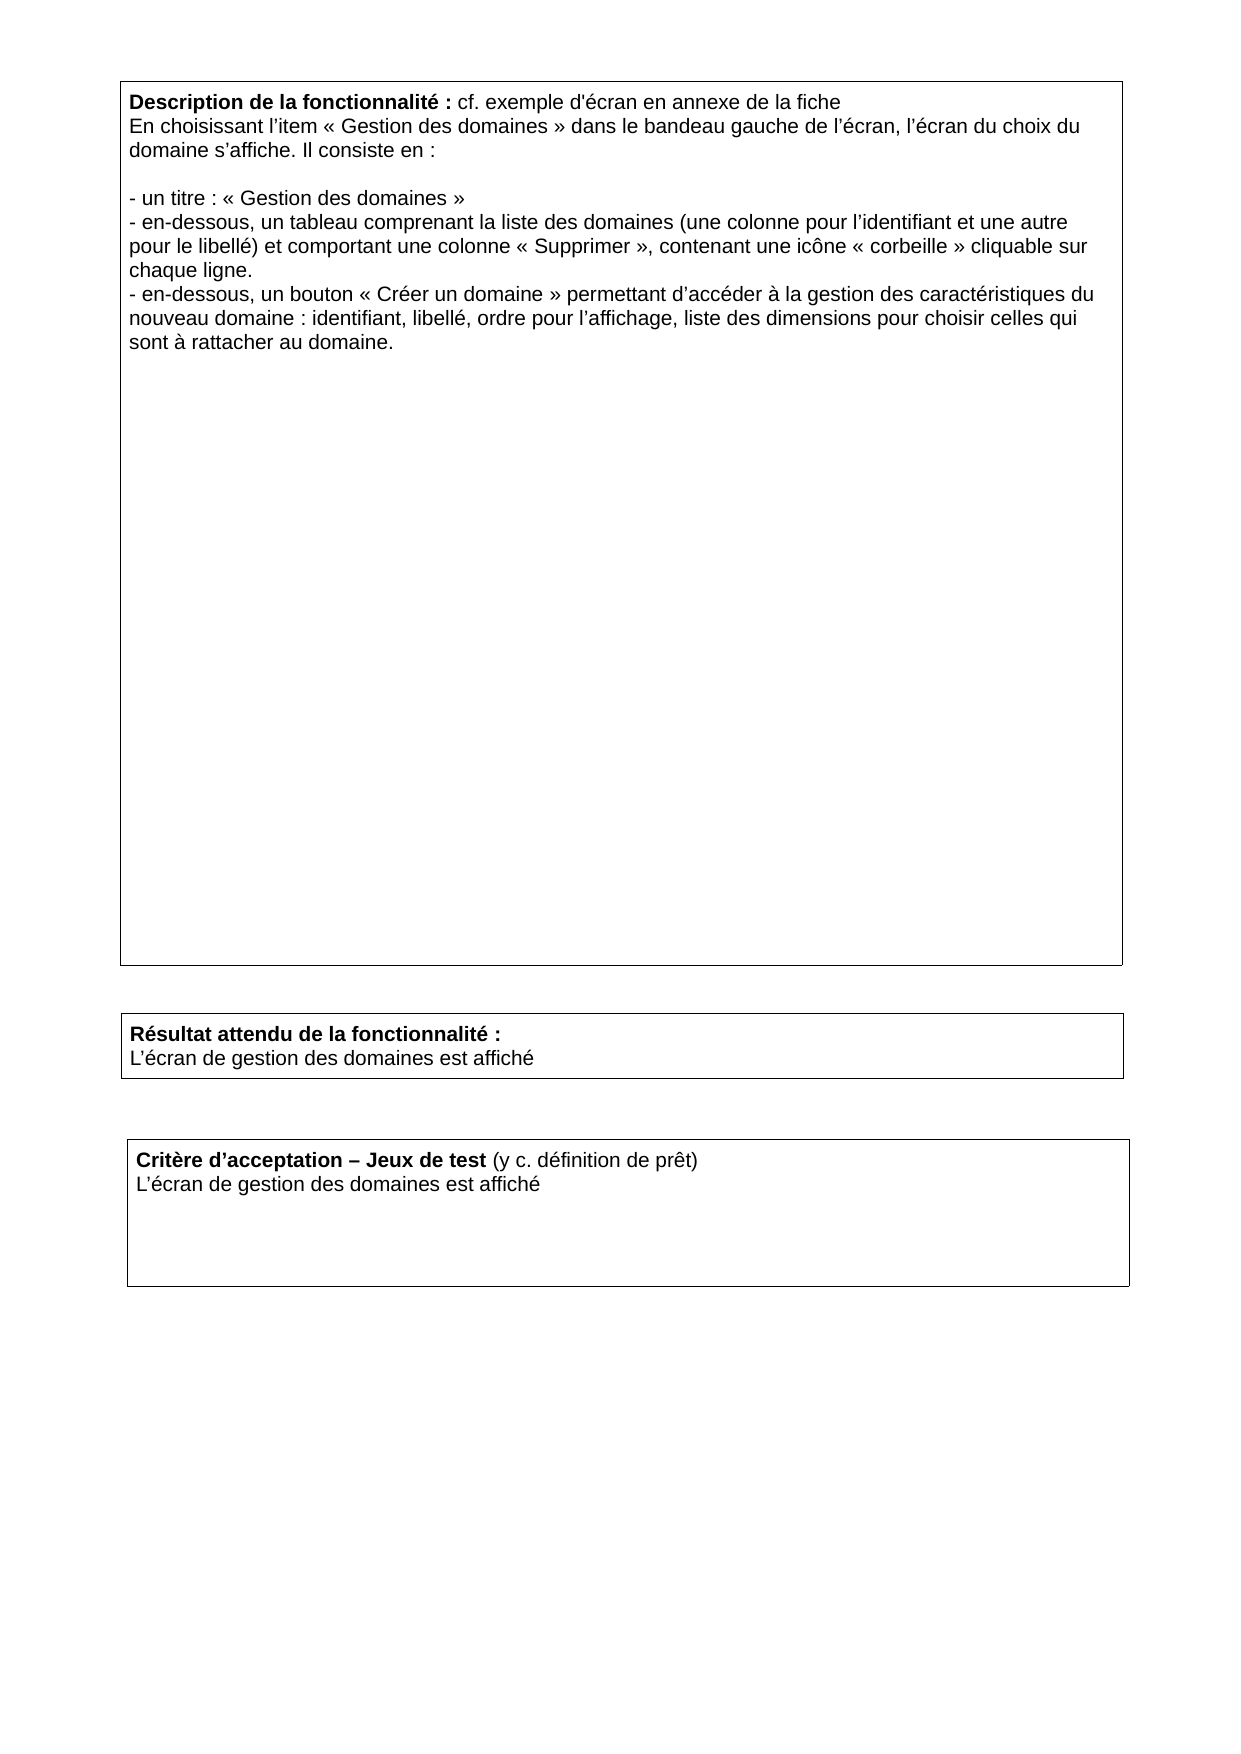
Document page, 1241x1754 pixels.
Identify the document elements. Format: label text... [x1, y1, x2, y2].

text Résultat attendu de la fonctionnalité : [129, 1022, 1114, 1046]
text - un titre : « Gestion des domaines » [129, 186, 1113, 210]
text Critère d’acceptation – Jeux de test (y c. définition de prêt) [136, 1148, 1120, 1172]
text L’écran de gestion des domaines est affiché [129, 1046, 1114, 1069]
text En choisissant l’item « Gestion des domaines » dans le bandeau gauche de l’écran, l’écran du choix du domaine s’affiche. Il consiste en : [129, 114, 1113, 162]
text - en-dessous, un tableau comprenant la liste des domaines (une colonne pour l’identifiant et une autre pour le libellé) et comportant une colonne « Supprimer », contenant une icône « corbeille » cliquable sur chaque ligne. [129, 210, 1113, 282]
text L’écran de gestion des domaines est affiché [136, 1172, 1120, 1196]
text - en-dessous, un bouton « Créer un domaine » permettant d’accéder à la gestion des caractéristiques du nouveau domaine : identifiant, libellé, ordre pour l’affichage, liste des dimensions pour choisir celles qui sont à rattacher au domaine. [129, 282, 1113, 353]
text Description de la fonctionnalité : cf. exemple d'écran en annexe de la fiche [129, 90, 1113, 114]
